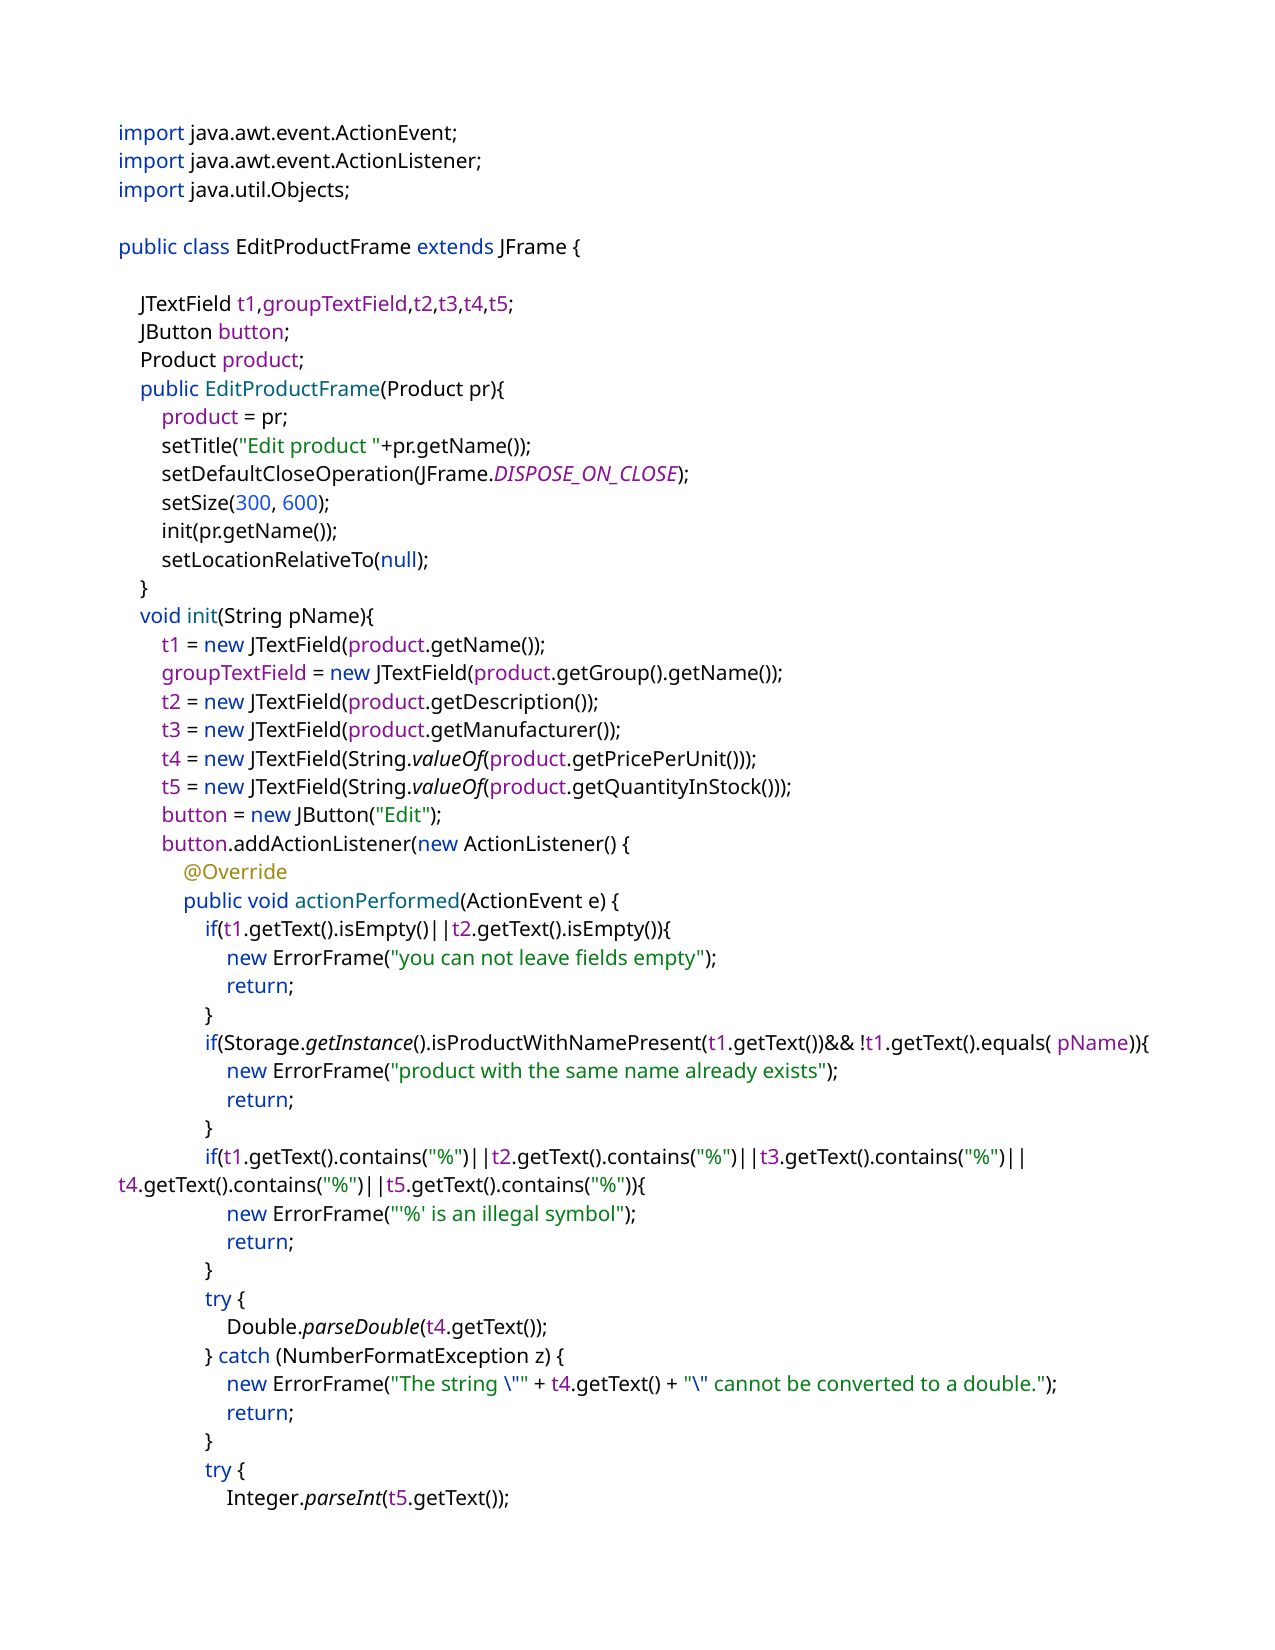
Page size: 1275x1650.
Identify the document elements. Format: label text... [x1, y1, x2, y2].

text import java.awt.event.ActionEvent; import java.awt.event.ActionListener; import java.util.Objects; public class EditProductFrame extends JFrame { JTextField t1,groupTextField,t2,t3,t4,t5; JButton button; Product product; public EditProductFrame(Product pr){ product = pr; setTitle("Edit product "+pr.getName()); setDefaultCloseOperation(JFrame.DISPOSE_ON_CLOSE); setSize(300, 600); init(pr.getName()); setLocationRelativeTo(null); } void init(String pName){ t1 = new JTextField(product.getName()); groupTextField = new JTextField(product.getGroup().getName()); t2 = new JTextField(product.getDescription()); t3 = new JTextField(product.getManufacturer()); t4 = new JTextField(String.valueOf(product.getPricePerUnit())); t5 = new JTextField(String.valueOf(product.getQuantityInStock())); button = new JButton("Edit"); button.addActionListener(new ActionListener() { @Override public void actionPerformed(ActionEvent e) { if(t1.getText().isEmpty()||t2.getText().isEmpty()){ new ErrorFrame("you can not leave fields empty"); return; } if(Storage.getInstance().isProductWithNamePresent(t1.getText())&& !t1.getText().equals( pName)){ new ErrorFrame("product with the same name already exists"); return; } if(t1.getText().contains("%")||t2.getText().contains("%")||t3.getText().contains("%")||t4.getText().contains("%")||t5.getText().contains("%")){ new ErrorFrame("'%' is an illegal symbol"); return; } try { Double.parseDouble(t4.getText()); } catch (NumberFormatException z) { new ErrorFrame("The string \"" + t4.getText() + "\" cannot be converted to a double."); return; } try { Integer.parseInt(t5.getText()); [118, 118, 1157, 1512]
